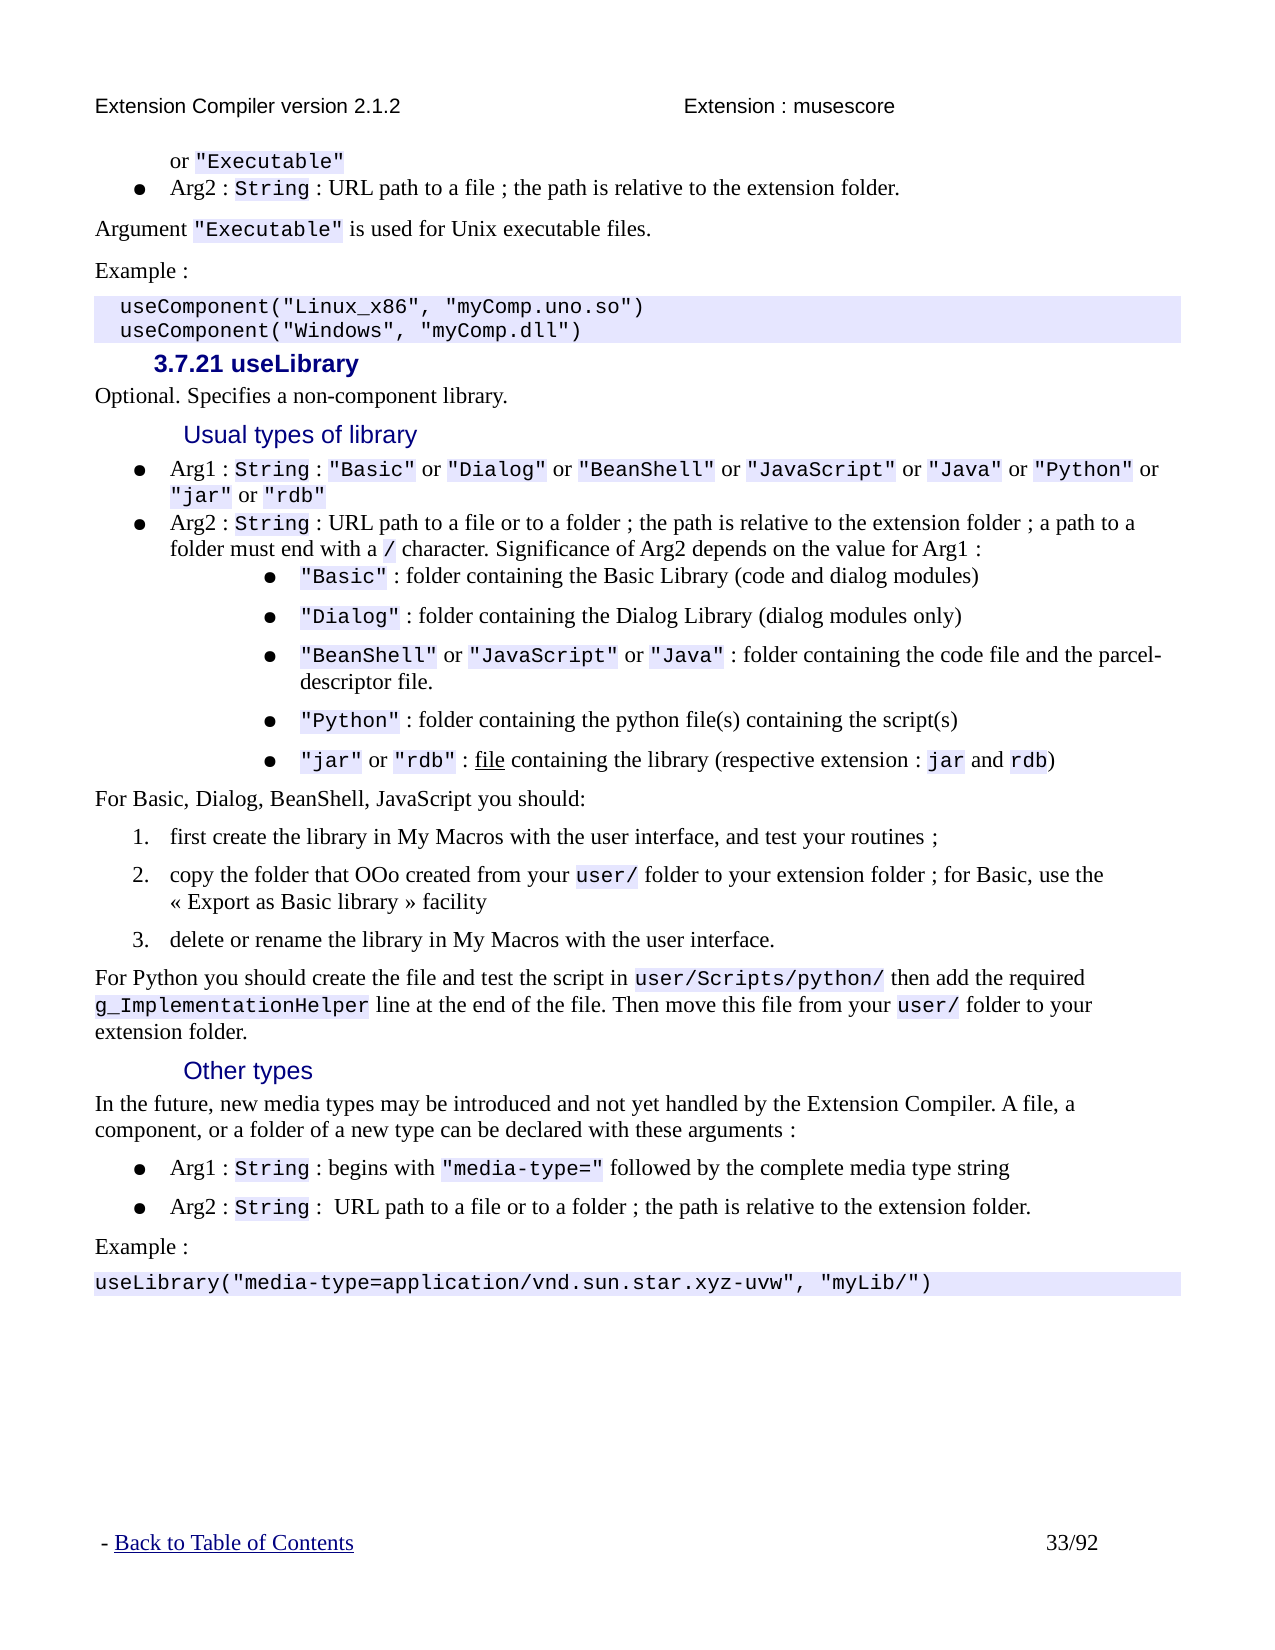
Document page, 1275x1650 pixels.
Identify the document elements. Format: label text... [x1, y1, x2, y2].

text useLibrary("media-type=application/vnd.sun.star.xyz-uvw", "myLib/") [94, 1272, 1181, 1296]
subtitle Other types [183, 1057, 1181, 1085]
text For Basic, Dialog, BeanShell, JavaScript you should: [94, 786, 1181, 812]
text Example : [94, 258, 1181, 283]
list or "Executable" [132, 147, 1181, 174]
text For Python you should create the file and test the script in user/Scripts/python/ then add the required g_ImplementationHelper line at the end of the file. Then move this file from your user/ folder to your extension folder. [94, 965, 1181, 1045]
list "jar" or "rdb" : file containing the library (respective extension : jar and rdb) [262, 747, 1181, 774]
list "Dialog" : folder containing the Dialog Library (dialog modules only) [262, 603, 1181, 630]
list Arg1 : String : begins with "media-type=" followed by the complete media type string [132, 1155, 1181, 1182]
text Argument "Executable" is used for Unix executable files. [94, 216, 1181, 243]
text Optional. Specifies a non-component library. [94, 383, 1181, 409]
list "Basic" : folder containing the Basic Library (code and dialog modules) [262, 563, 1181, 590]
text In the future, new media types may be introduced and not yet handled by the Extension Compiler. A file, a component, or a folder of a new type can be declared with these arguments : [94, 1091, 1181, 1142]
list first create the library in My Macros with the user interface, and test your routines ; [132, 824, 1181, 850]
list Arg1 : String : "Basic" or "Dialog" or "BeanShell" or "JavaScript" or "Java" or "Python" or "jar" or "rdb" [132, 455, 1181, 509]
subtitle Usual types of library [183, 421, 1181, 449]
list Arg2 : String : URL path to a file or to a folder ; the path is relative to the extension folder ; a path to a folder must end with a / character. Significance of Arg2 depends on the value for Arg1 : [132, 509, 1181, 563]
text useComponent("Windows", "myComp.dll") [94, 319, 1181, 343]
list "Python" : folder containing the python file(s) containing the script(s) [262, 707, 1181, 734]
list Arg2 : String : URL path to a file or to a folder ; the path is relative to the extension folder. [132, 1194, 1181, 1221]
text Example : [94, 1234, 1181, 1259]
subtitle useLibrary [153, 349, 1181, 377]
text useComponent("Linux_x86", "myComp.uno.so") [94, 296, 1181, 319]
list Arg2 : String : URL path to a file ; the path is relative to the extension folder. [132, 174, 1181, 201]
list delete or rename the library in My Macros with the user interface. [132, 927, 1181, 953]
list copy the folder that OOo created from your user/ folder to your extension folder ; for Basic, use the « Export as Basic library » facility [132, 862, 1181, 915]
list "BeanShell" or "JavaScript" or "Java" : folder containing the code file and the parcel-descriptor file. [262, 642, 1181, 695]
